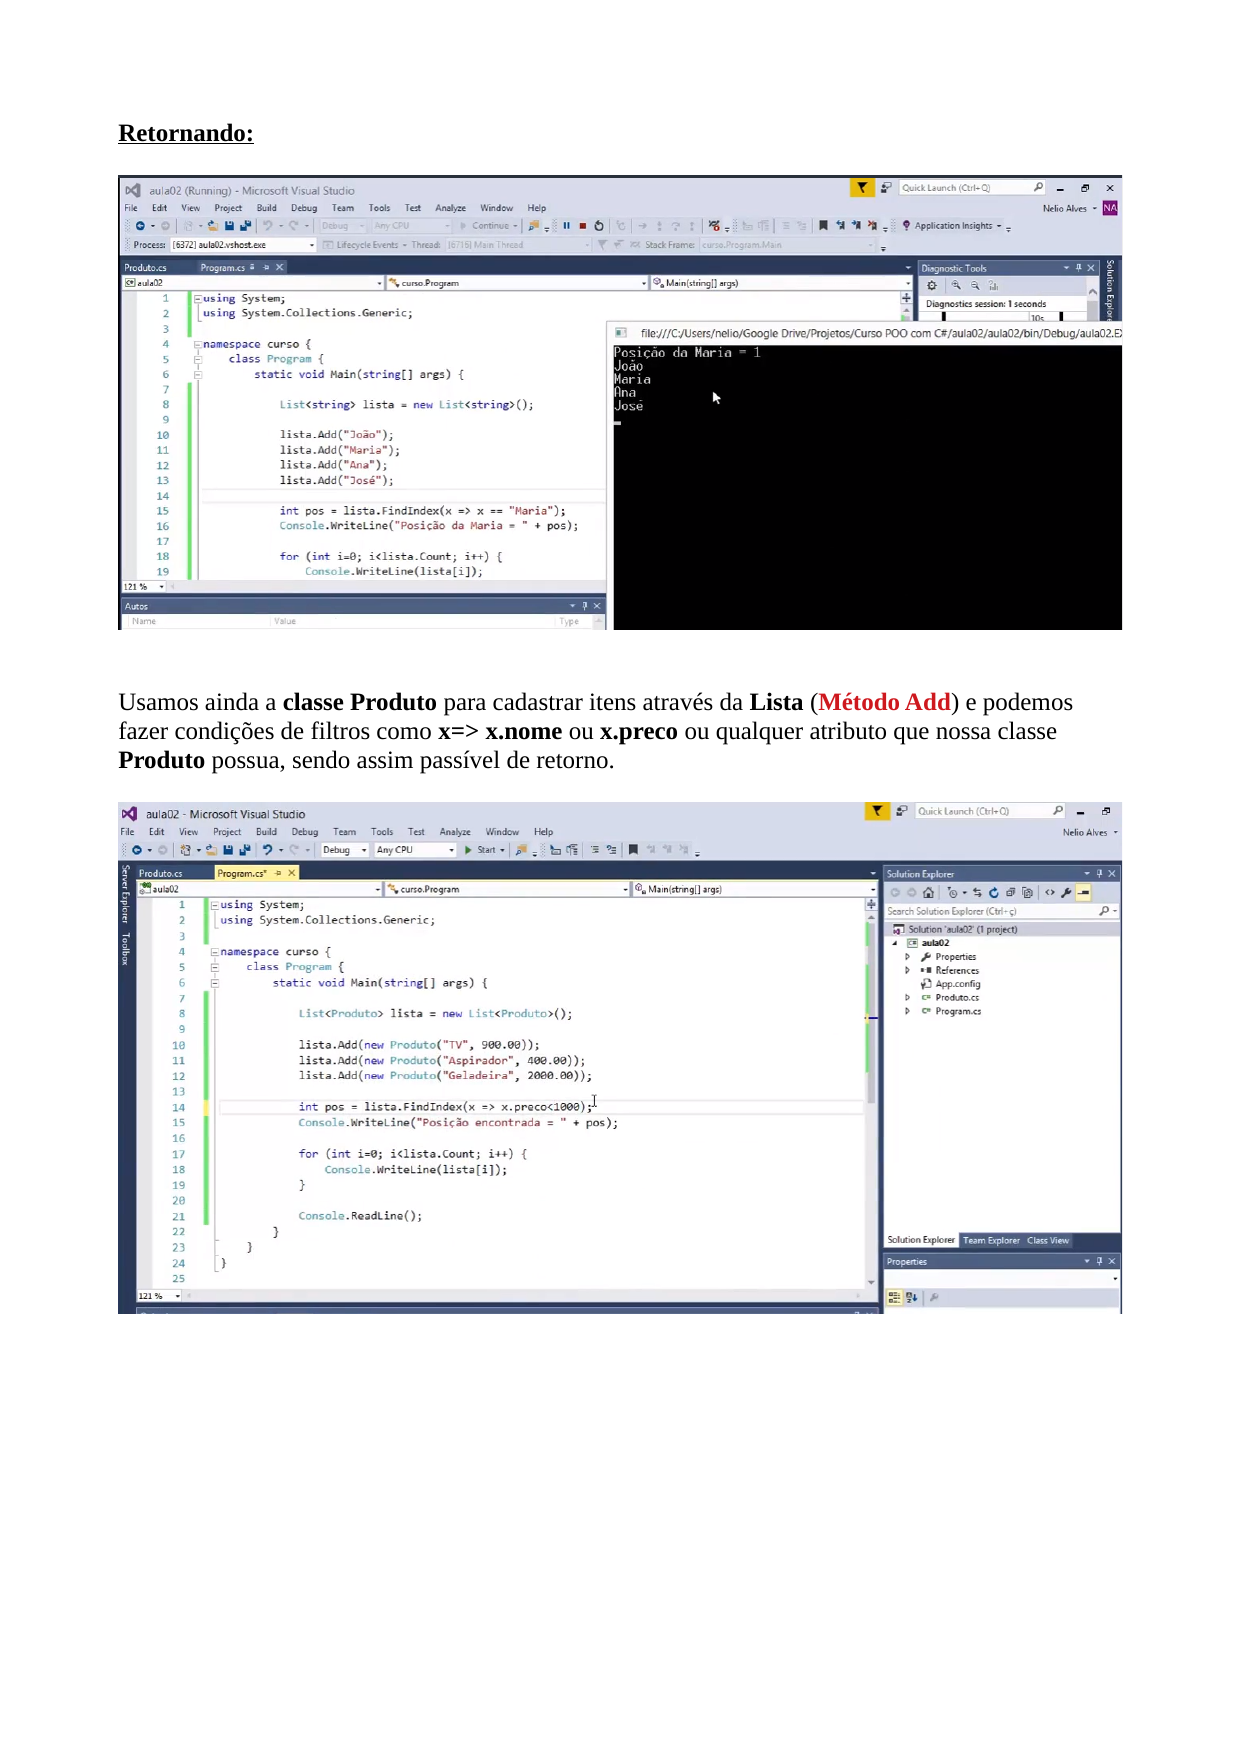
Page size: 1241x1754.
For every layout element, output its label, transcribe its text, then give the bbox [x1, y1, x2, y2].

picture [118, 802, 1123, 1314]
picture [118, 175, 1123, 630]
text Retornando: [118, 118, 1122, 147]
text Usamos ainda a classe Produto para cadastrar itens através da Lista (Método Add) e podemos fazer condições de filtros como x=> x.nome ou x.preco ou qualquer atributo que nossa classe Produto possua, sendo assim passível de retorno. [118, 687, 1122, 774]
